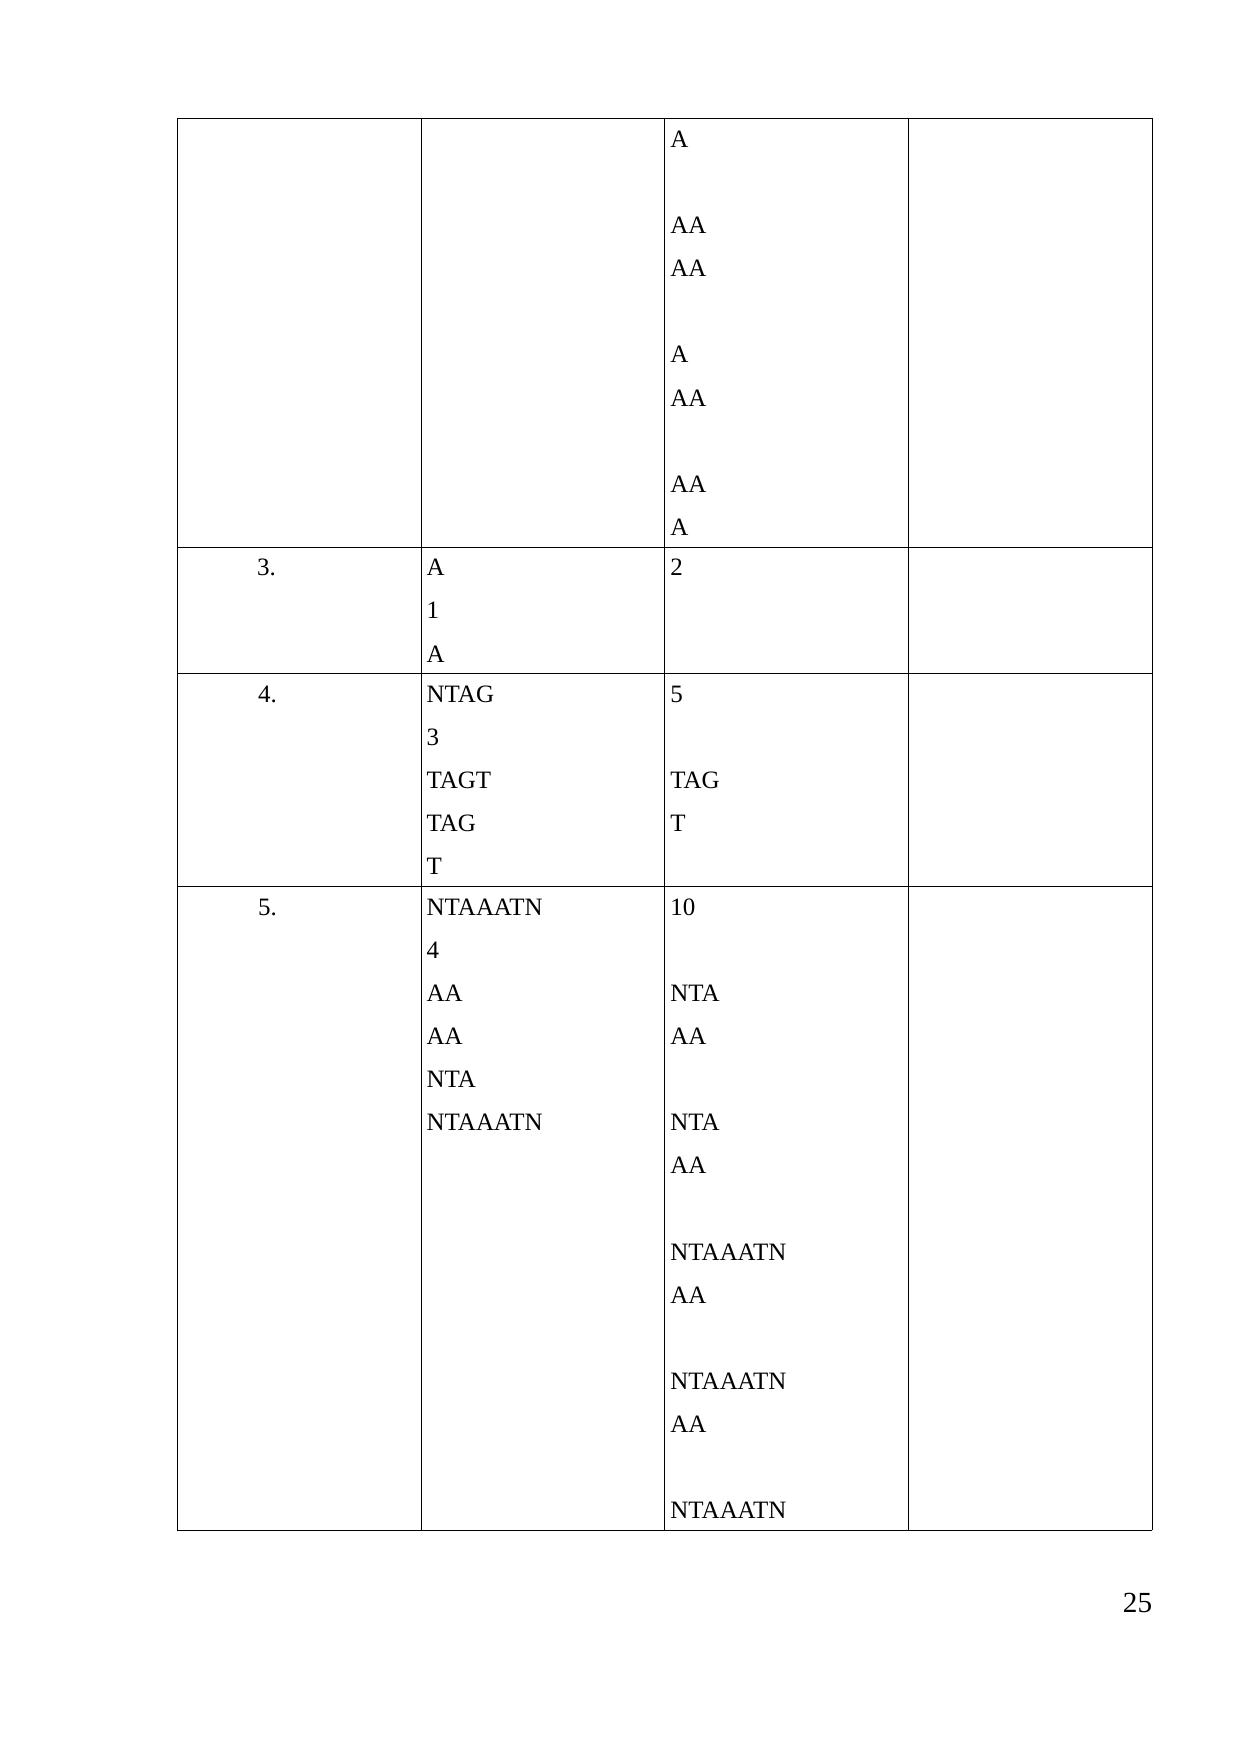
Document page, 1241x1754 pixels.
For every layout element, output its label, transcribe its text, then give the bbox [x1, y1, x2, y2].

table_cell [909, 548, 1152, 673]
table_cell 5 TAG T [665, 674, 908, 886]
table_cell A AA AA A AA AA A [665, 119, 908, 547]
table_cell [178, 119, 421, 547]
table_cell 3. [178, 548, 421, 673]
table_cell [909, 119, 1152, 547]
table_cell [909, 674, 1152, 886]
table_cell 4. [178, 674, 421, 886]
table_cell A 1 A [422, 548, 664, 673]
table_cell NTAG 3 TAGT TAG T [422, 674, 664, 886]
table_cell 5. [178, 887, 421, 1530]
table_cell 2 [665, 548, 908, 673]
table_cell [422, 119, 664, 547]
table_cell NTAAATN 4 AA AA NTA NTAAATN [422, 887, 664, 1530]
table_cell 10 NTA AA NTA AA NTAAATN AA NTAAATN AA NTAAATN [665, 887, 908, 1530]
table_cell [909, 887, 1152, 1530]
